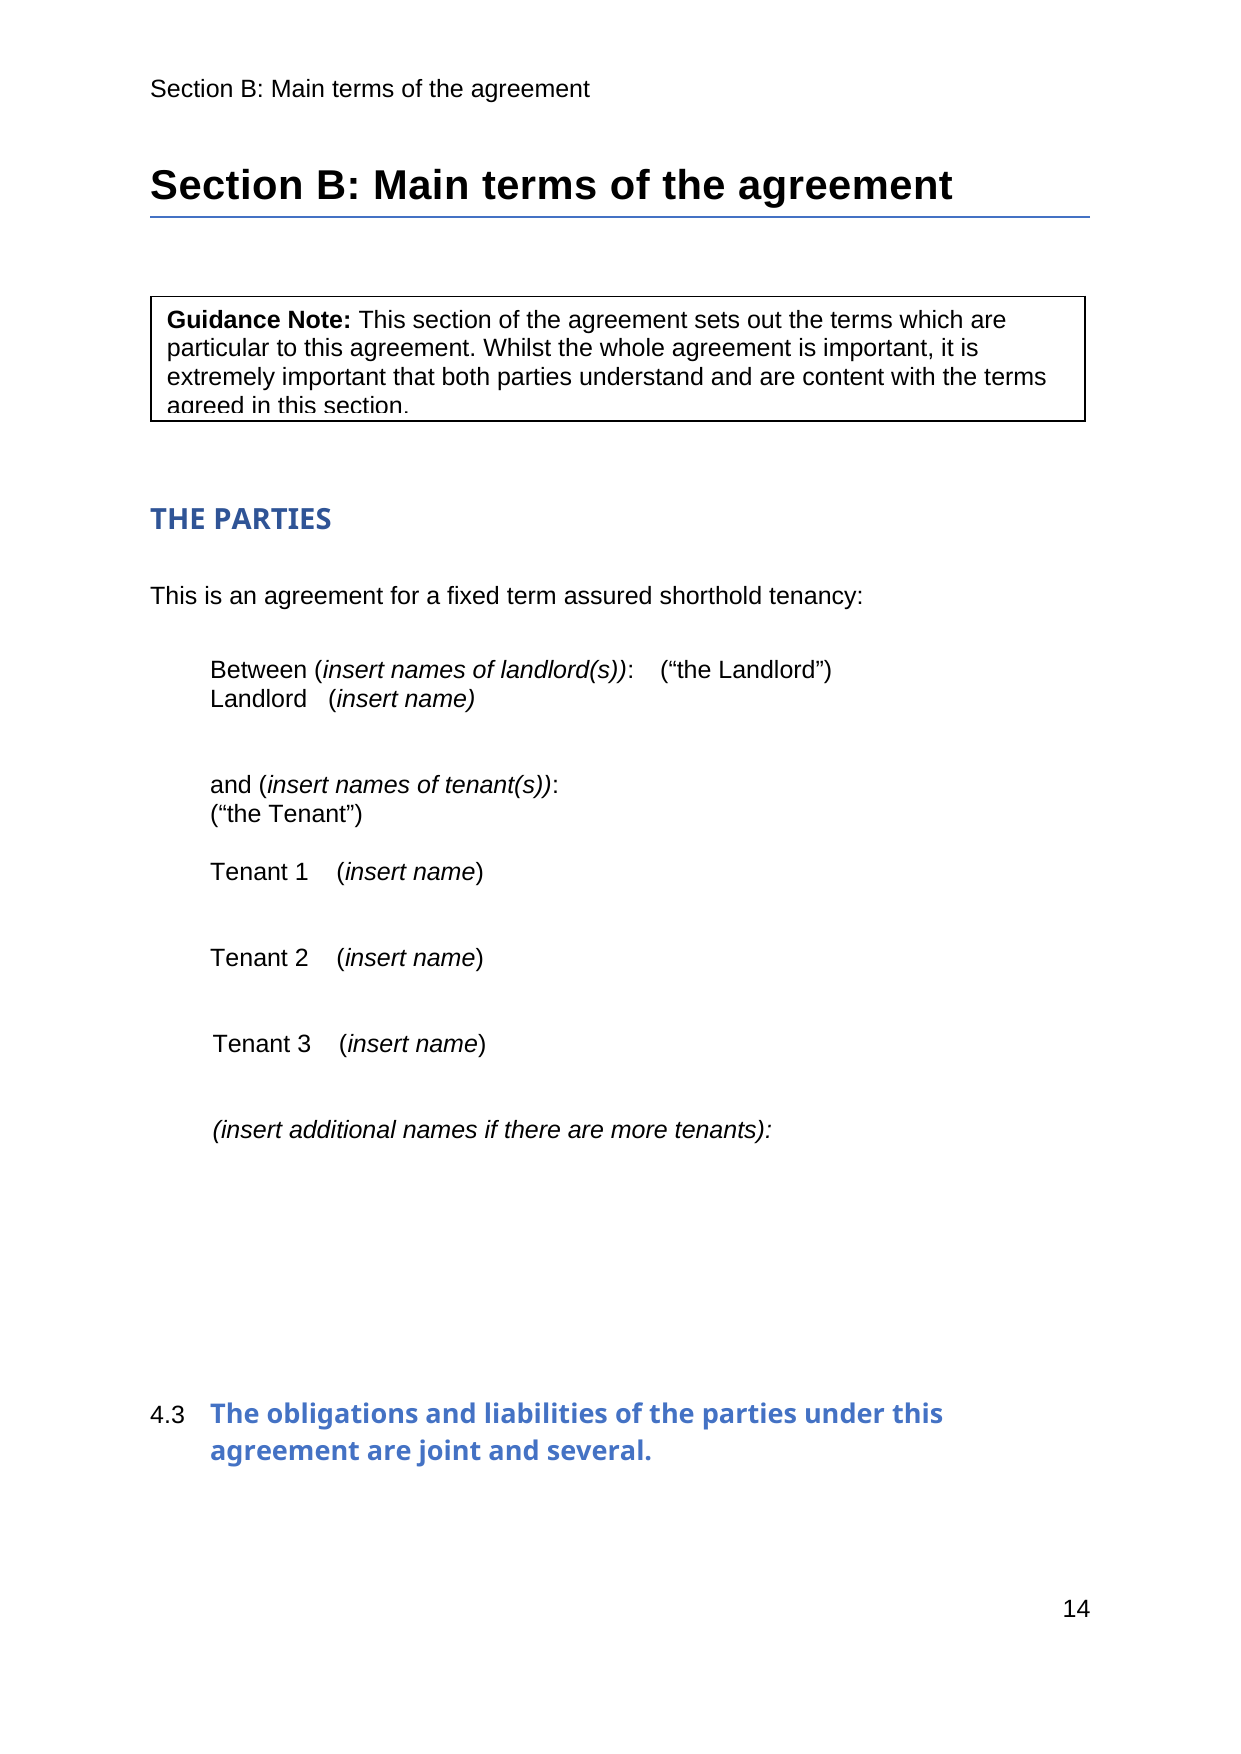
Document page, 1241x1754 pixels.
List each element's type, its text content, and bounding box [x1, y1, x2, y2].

text Tenant 1 (insert name) [210, 857, 1090, 885]
text Landlord (insert name) [210, 684, 1090, 713]
subtitle This is an agreement for a fixed term assured shorthold tenancy: [150, 581, 1090, 610]
text Between (insert names of landlord(s)): (“the Landlord”) [210, 655, 1090, 684]
text Guidance Note: This section of the agreement sets out the terms which are particular to this agreement. Whilst the whole agreement is important, it is extremely important that both parties understand and are content with the terms agreed in this section. [167, 304, 1069, 413]
text Tenant 3 (insert name) [150, 1029, 1090, 1058]
text (“the Tenant”) [210, 799, 1090, 828]
subtitle The obligations and liabilities of the parties under this agreement are joint and several. [150, 1395, 1090, 1469]
subtitle THE PARTIES [150, 498, 1090, 538]
text (insert additional names if there are more tenants): [150, 1115, 1090, 1144]
text and (insert names of tenant(s)): [210, 770, 1090, 799]
text Tenant 2 (insert name) [210, 943, 1090, 972]
title Section B: Main terms of the agreement [150, 160, 1090, 216]
